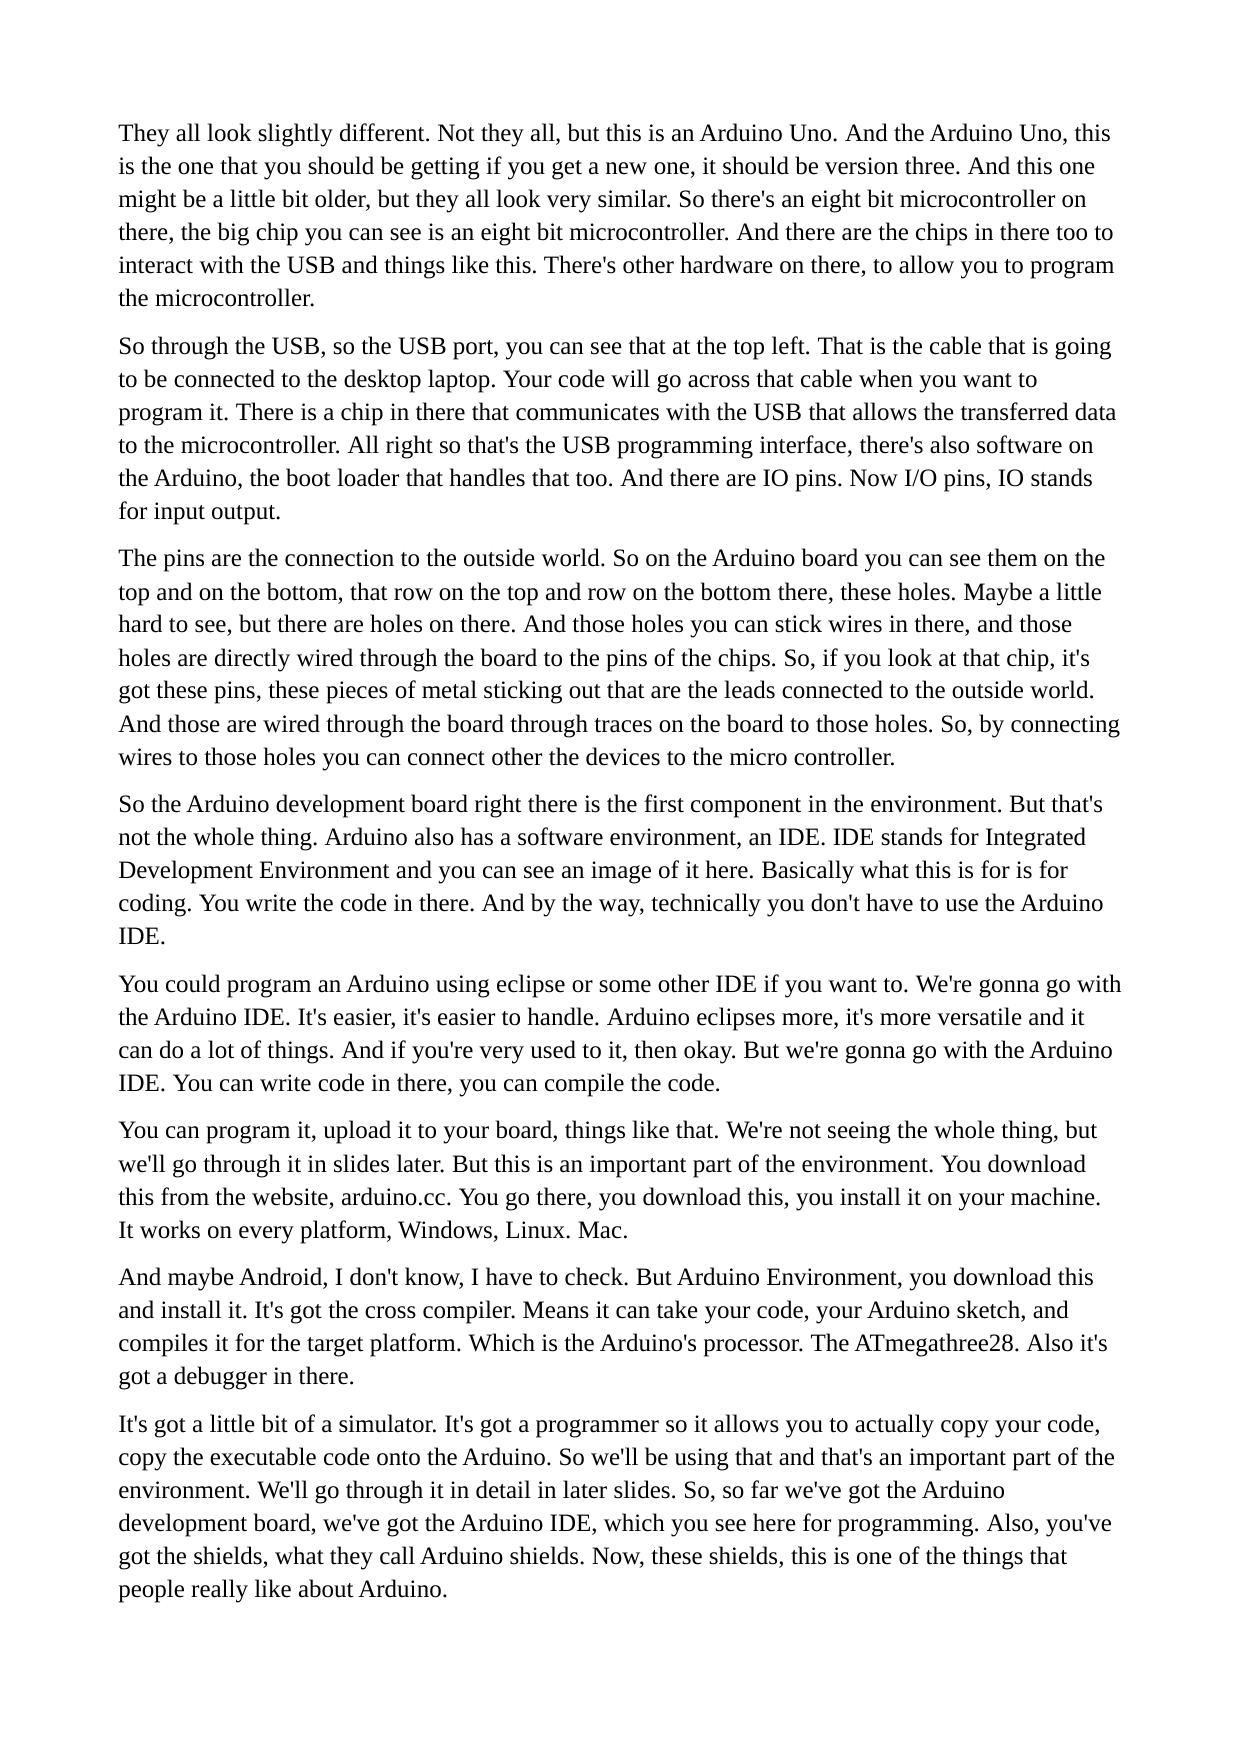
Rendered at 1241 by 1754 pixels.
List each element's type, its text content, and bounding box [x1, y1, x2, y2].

text ​So the Arduino development board right there is the first component ​in the environment. ​But that's not the whole thing. ​Arduino also has a software environment, an IDE. ​IDE stands for ​Integrated Development Environment and you can see an image of it here. ​Basically what this is for is for coding. ​You write the code in there. ​And by the way, technically you don't have to use the Arduino IDE. [118, 789, 1122, 950]
text ​You could program an Arduino using eclipse or some other IDE if you want to. ​We're gonna go with the Arduino IDE. ​It's easier, it's easier to handle. ​Arduino eclipses more, it's more versatile and it can do a lot of things. ​And if you're very used to it, then okay. ​But we're gonna go with the Arduino IDE. ​You can write code in there, you can compile the code. [118, 969, 1122, 1097]
text ​So through the USB, so the USB port, you can see that at the top left. ​That is the cable that is going to be connected to the desktop laptop. ​Your code will go across that cable when you want to program it. ​There is a chip in there that communicates with the USB ​that allows the transferred data to the microcontroller. ​All right so that's the USB programming interface, ​there's also software on the Arduino, the boot loader that handles that too. ​And there are IO pins. ​Now I/O pins, IO stands for input output. [118, 331, 1122, 525]
text ​The pins are the connection to the outside world. ​So on the Arduino board you can see them on the top and on the bottom, ​that row on the top and row on the bottom there, these holes. ​Maybe a little hard to see, but there are holes on there. ​And those holes you can stick wires in there, ​and those holes are directly wired through the board to the pins of the chips. ​So, if you look at that chip, it's got these pins, these ​pieces of metal sticking out that are the leads connected to the outside world. ​And those are wired through the board through traces on the board to ​those holes. ​So, by connecting wires to those holes you can connect ​other the devices to the micro controller. [118, 543, 1122, 770]
text ​You can program it, upload it to your board, things like that. ​We're not seeing the whole thing, but we'll go through it in slides later. ​But this is an important part of the environment. ​You download this from the website, arduino.cc. ​You go there, you download this, you install it on your machine. ​It works on every platform, Windows, Linux. ​Mac. [118, 1116, 1122, 1243]
text ​And maybe Android, I don't know, I have to check. ​But Arduino Environment, you download this and install it. ​It's got the cross compiler. ​Means it can take your code, your Arduino sketch, and compiles it for ​the target platform. ​Which is the Arduino's processor. ​The ATmegathree28. ​Also it's got a debugger in there. [118, 1262, 1122, 1390]
text ​It's got a little bit of a simulator. ​It's got a programmer so ​it allows you to actually copy your code, copy the executable code onto the Arduino. ​So we'll be using that and that's an important part of the environment. ​We'll go through it in detail in later slides. ​So, so far we've got the Arduino development board, ​we've got the Arduino IDE, which you see here for programming. ​Also, you've got the shields, what they call Arduino shields. ​Now, these shields, ​this is one of the things that people really like about Arduino. [118, 1409, 1122, 1603]
text ​They all look slightly different. ​Not they all, but this is an Arduino Uno. ​And the Arduino Uno, this is the one that you should be getting if you get a new ​one, it should be version three. ​And this one might be a little bit older, but they all look very similar. ​So there's an eight bit microcontroller on there, ​the big chip you can see is an eight bit microcontroller. ​And there are the chips in there too to interact with the USB and ​things like this. ​There's other hardware on there, to allow you to program the microcontroller. [118, 118, 1122, 312]
